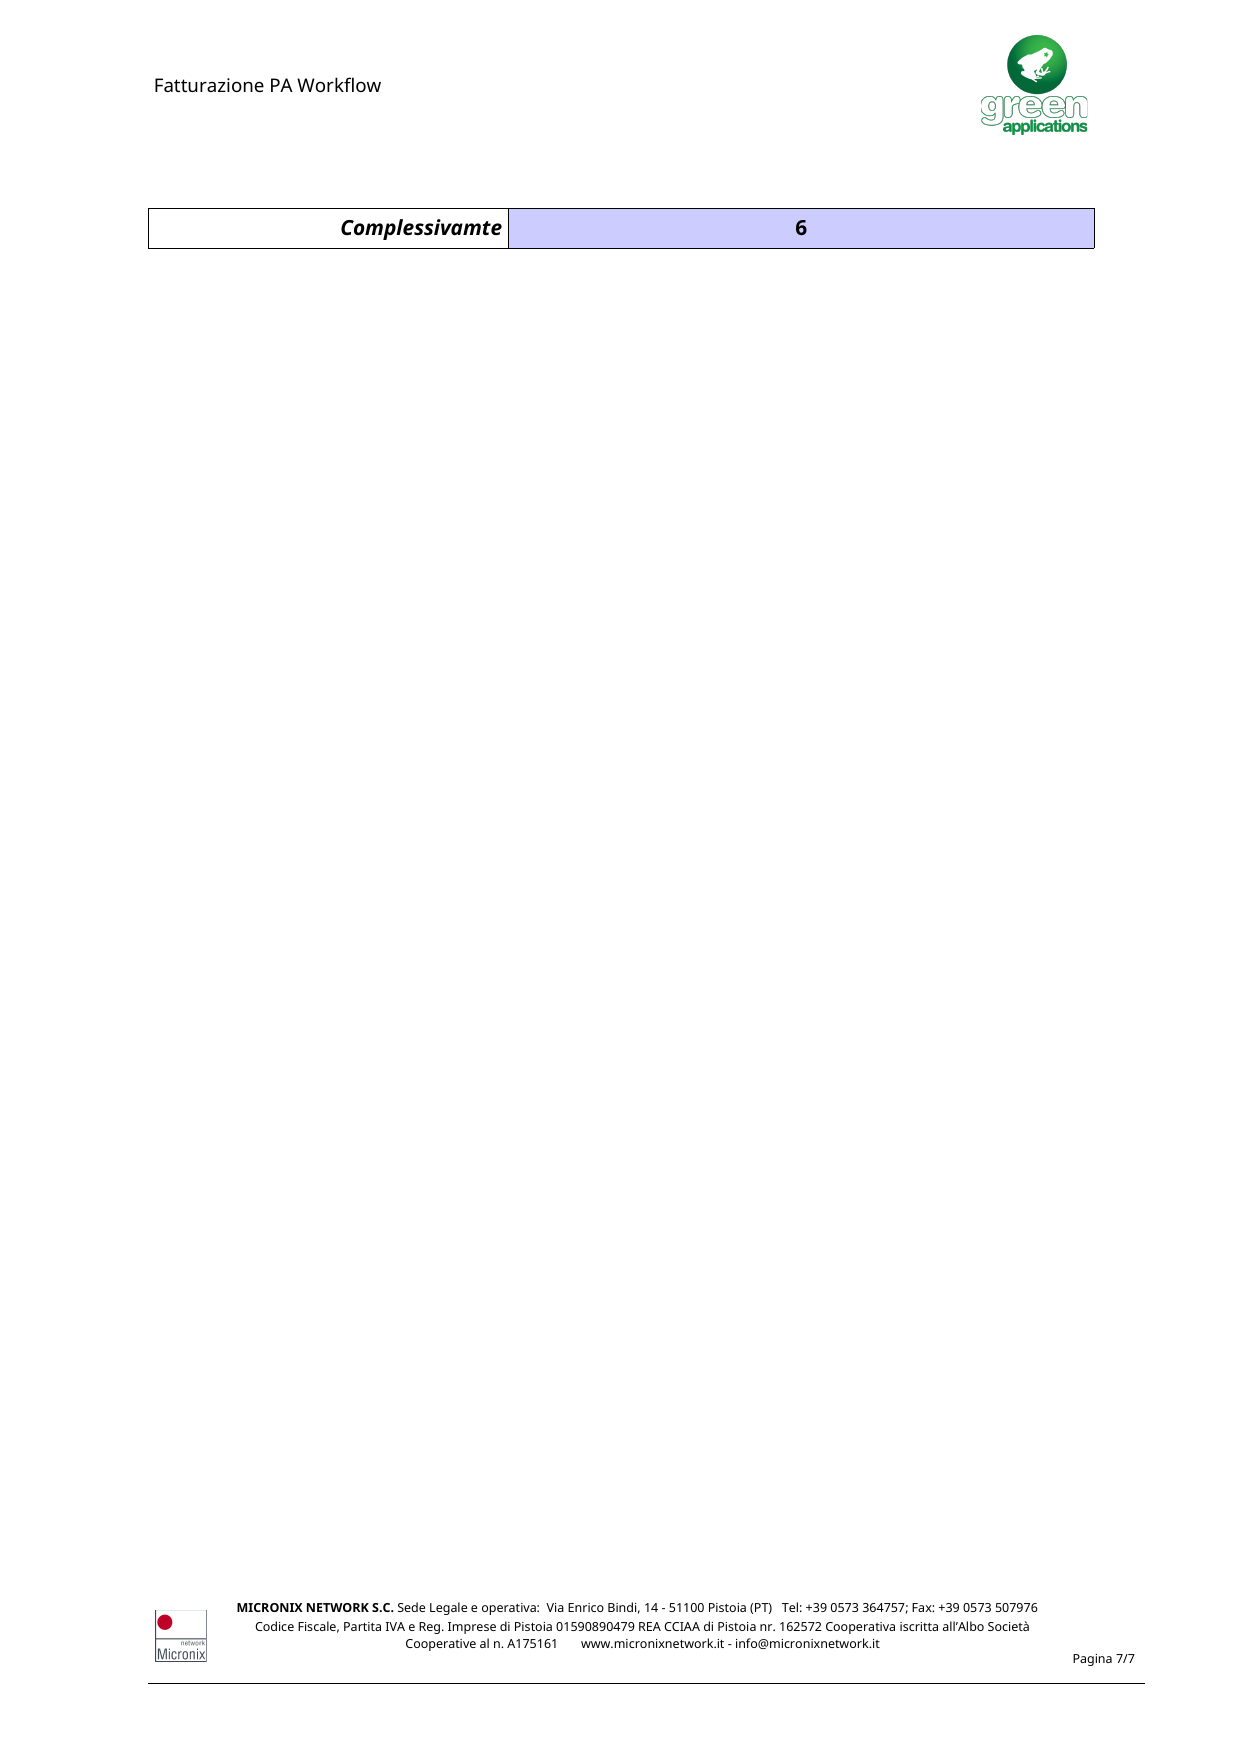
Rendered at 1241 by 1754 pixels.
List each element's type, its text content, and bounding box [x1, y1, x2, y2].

picture [981, 35, 1088, 135]
picture [155, 1610, 207, 1662]
table_cell Complessivamte [149, 209, 508, 248]
table_cell 6 [509, 209, 1094, 248]
